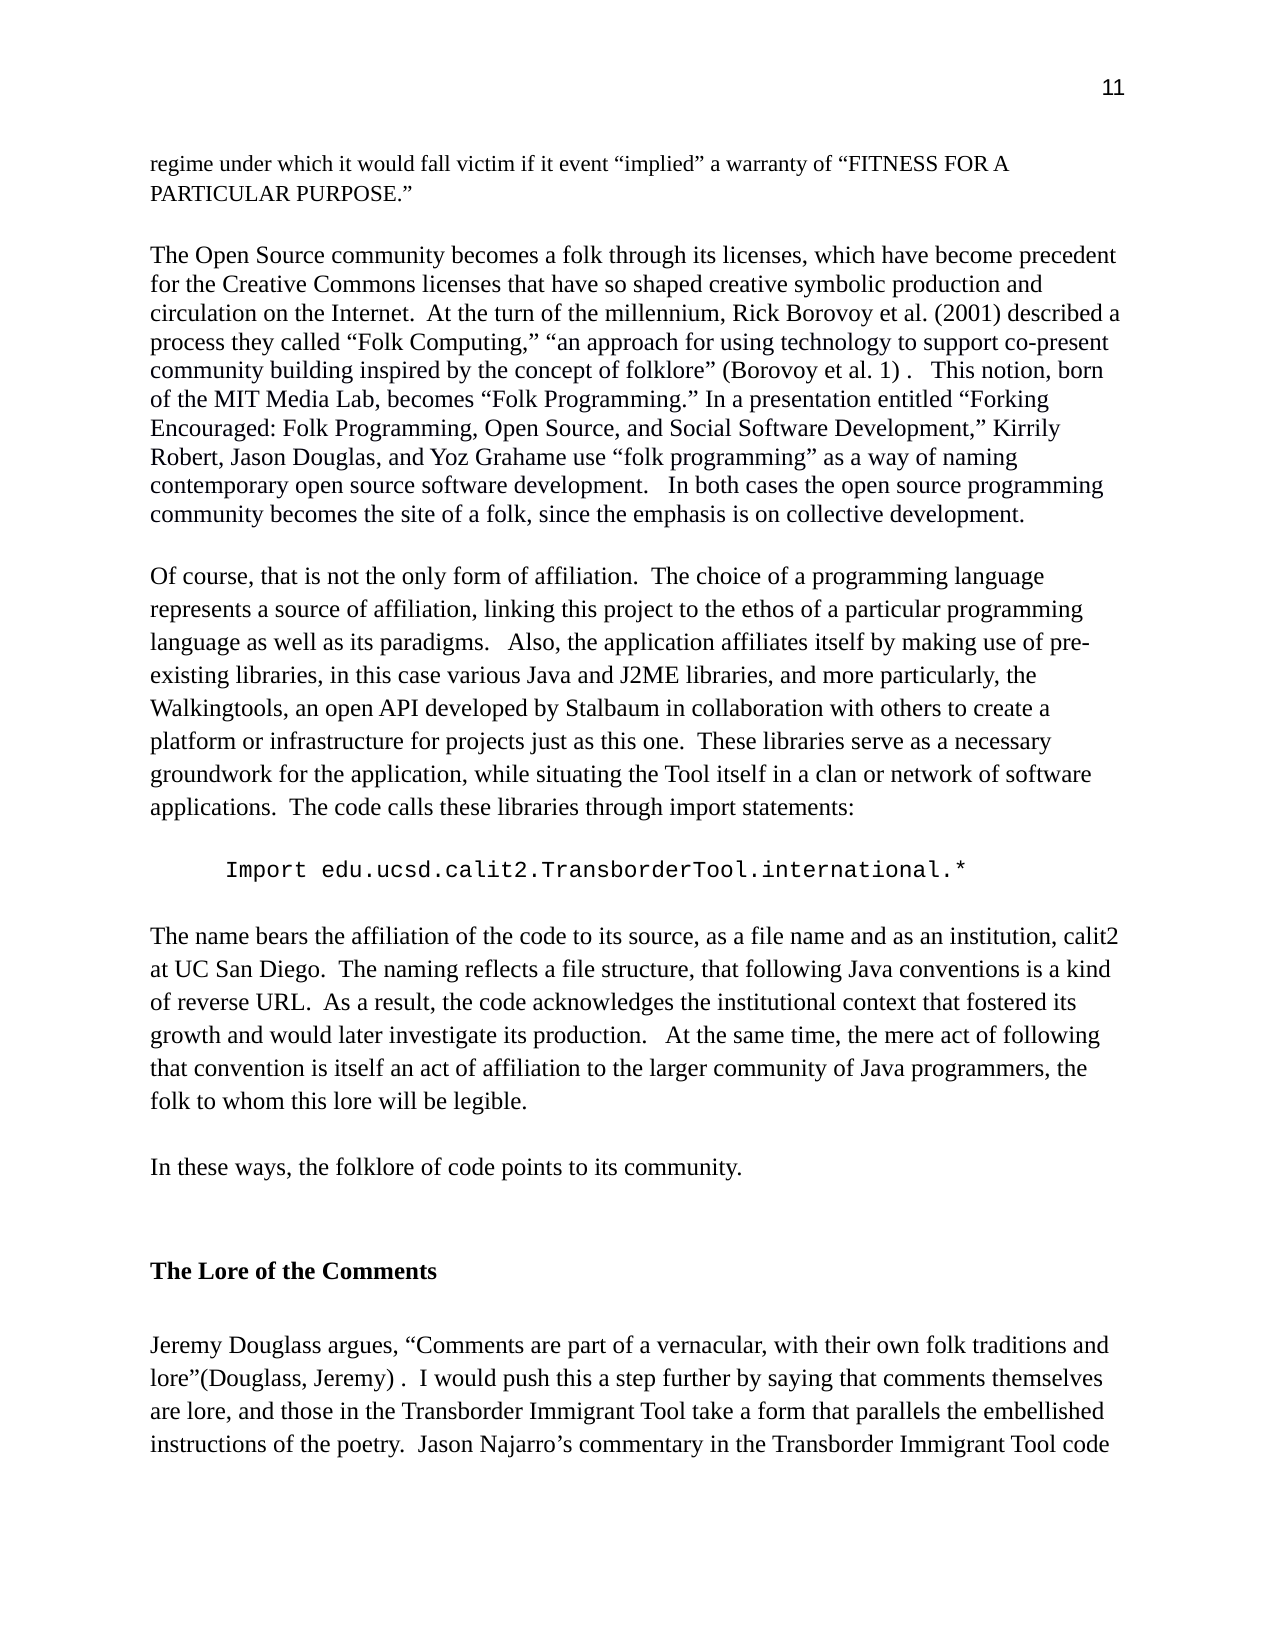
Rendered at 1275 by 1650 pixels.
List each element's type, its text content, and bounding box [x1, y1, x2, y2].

text The Open Source community becomes a folk through its licenses, which have become precedent for the Creative Commons licenses that have so shaped creative symbolic production and circulation on the Internet. At the turn of the millennium, Rick Borovoy et al. (2001) described a process they called “Folk Computing,” “an approach for using technology to support co-present community building inspired by the concept of folklore” (Borovoy et al. 1) . This notion, born of the MIT Media Lab, becomes “Folk Programming.” In a presentation entitled “Forking Encouraged: Folk Programming, Open Source, and Social Software Development,” Kirrily Robert, Jason Douglas, and Yoz Grahame use “folk programming” as a way of naming contemporary open source software development. In both cases the open source programming community becomes the site of a folk, since the emphasis is on collective development. [150, 241, 1125, 528]
subtitle The Lore of the Comments [150, 1256, 1125, 1284]
text In these ways, the folklore of code points to its community. [150, 1152, 1125, 1181]
text Jeremy Douglass argues, “Comments are part of a vernacular, with their own folk traditions and lore”(Douglass, Jeremy) . I would push this a step further by saying that comments themselves are lore, and those in the Transborder Immigrant Tool take a form that parallels the embellished instructions of the poetry. Jason Najarro’s commentary in the Transborder Immigrant Tool code [150, 1330, 1125, 1458]
text Of course, that is not the only form of affiliation. The choice of a programming language represents a source of affiliation, linking this project to the ethos of a particular programming language as well as its paradigms. Also, the application affiliates itself by making use of pre-existing libraries, in this case various Java and J2ME libraries, and more particularly, the Walkingtools, an open API developed by Stalbaum in collaboration with others to create a platform or infrastructure for projects just as this one. These libraries serve as a necessary groundwork for the application, while situating the Tool itself in a clan or network of software applications. The code calls these libraries through import statements: [150, 561, 1125, 821]
text regime under which it would fall victim if it event “implied” a warranty of “FITNESS FOR A PARTICULAR PURPOSE.” [150, 150, 1125, 207]
text Import edu.ucsd.calit2.TransborderTool.international.* [150, 858, 1125, 884]
text The name bears the affiliation of the code to its source, as a file name and as an institution, calit2 at UC San Diego. The naming reflects a file structure, that following Java conventions is a kind of reverse URL. As a result, the code acknowledges the institutional context that fostered its growth and would later investigate its production. At the same time, the mere act of following that convention is itself an act of affiliation to the larger community of Java programmers, the folk to whom this lore will be legible. [150, 921, 1125, 1115]
